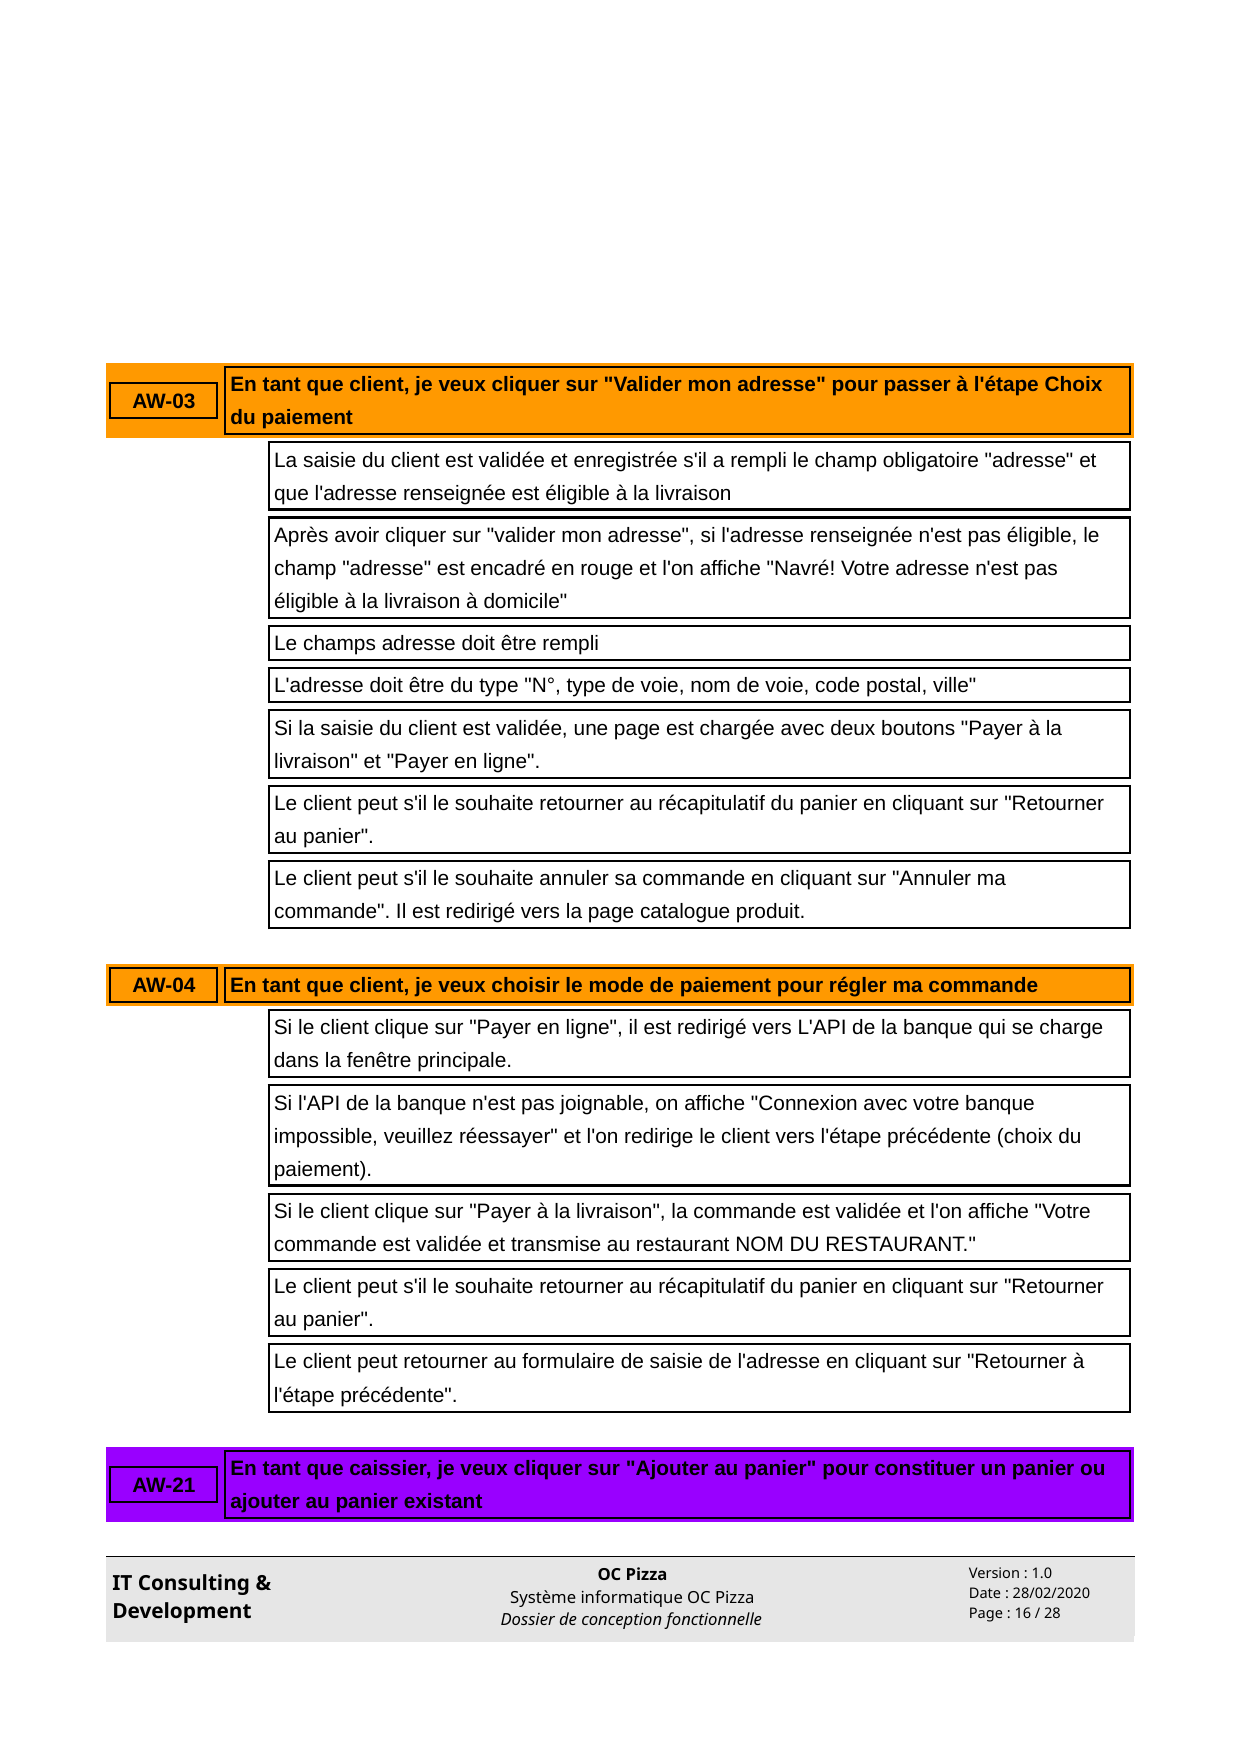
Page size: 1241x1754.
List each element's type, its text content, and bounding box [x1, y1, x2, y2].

table_cell [106, 438, 221, 932]
table_header En tant que client, je veux cliquer sur "Valider mon adresse" pour passer à l'étape Choix du paiement [221, 363, 1134, 438]
table_cell [106, 1006, 221, 1416]
table_cell Si le client clique sur "Payer à la livraison", la commande est validée et l'on affiche "Votre commande est validée et transmise au restaurant NOM DU RESTAURANT." [265, 1190, 1134, 1265]
table_cell [221, 1265, 264, 1340]
table_cell Le client peut s'il le souhaite annuler sa commande en cliquant sur "Annuler ma commande". Il est redirigé vers la page catalogue produit. [265, 857, 1134, 932]
table_cell Si la saisie du client est validée, une page est chargée avec deux boutons "Payer à la livraison" et "Payer en ligne". [265, 706, 1134, 782]
table_cell Le champs adresse doit être rempli [265, 622, 1134, 664]
table_header AW-04 [106, 964, 221, 1006]
table_header En tant que caissier, je veux cliquer sur "Ajouter au panier" pour constituer un panier ou ajouter au panier existant [221, 1447, 1134, 1522]
table_cell [221, 857, 265, 932]
table_cell [221, 1190, 264, 1265]
table_cell Si l'API de la banque n'est pas joignable, on affiche "Connexion avec votre banque impossible, veuillez réessayer" et l'on redirige le client vers l'étape précédente (choix du paiement). [265, 1081, 1134, 1189]
table_cell Le client peut s'il le souhaite retourner au récapitulatif du panier en cliquant sur "Retourner au panier". [265, 1265, 1134, 1340]
table_cell [221, 514, 265, 622]
table_header En tant que client, je veux choisir le mode de paiement pour régler ma commande [221, 964, 1134, 1006]
table_cell [221, 622, 265, 664]
table_cell [221, 1006, 264, 1081]
table_cell [221, 1340, 264, 1416]
table_cell La saisie du client est validée et enregistrée s'il a rempli le champ obligatoire "adresse" et que l'adresse renseignée est éligible à la livraison [265, 438, 1134, 513]
table_cell Après avoir cliquer sur "valider mon adresse", si l'adresse renseignée n'est pas éligible, le champ "adresse" est encadré en rouge et l'on affiche "Navré! Votre adresse n'est pas éligible à la livraison à domicile" [265, 514, 1134, 622]
table_cell [221, 1081, 264, 1189]
table_cell Si le client clique sur "Payer en ligne", il est redirigé vers L'API de la banque qui se charge dans la fenêtre principale. [265, 1006, 1134, 1081]
table_cell Le client peut s'il le souhaite retourner au récapitulatif du panier en cliquant sur "Retourner au panier". [265, 782, 1134, 857]
table_cell Le client peut retourner au formulaire de saisie de l'adresse en cliquant sur "Retourner à l'étape précédente". [265, 1340, 1134, 1416]
table_header AW-21 [106, 1447, 221, 1522]
table_cell [221, 438, 265, 513]
table_cell [221, 664, 265, 706]
table_cell [221, 706, 265, 782]
table_header AW-03 [106, 363, 221, 438]
table_cell [221, 782, 265, 857]
table_cell L'adresse doit être du type "N°, type de voie, nom de voie, code postal, ville" [265, 664, 1134, 706]
